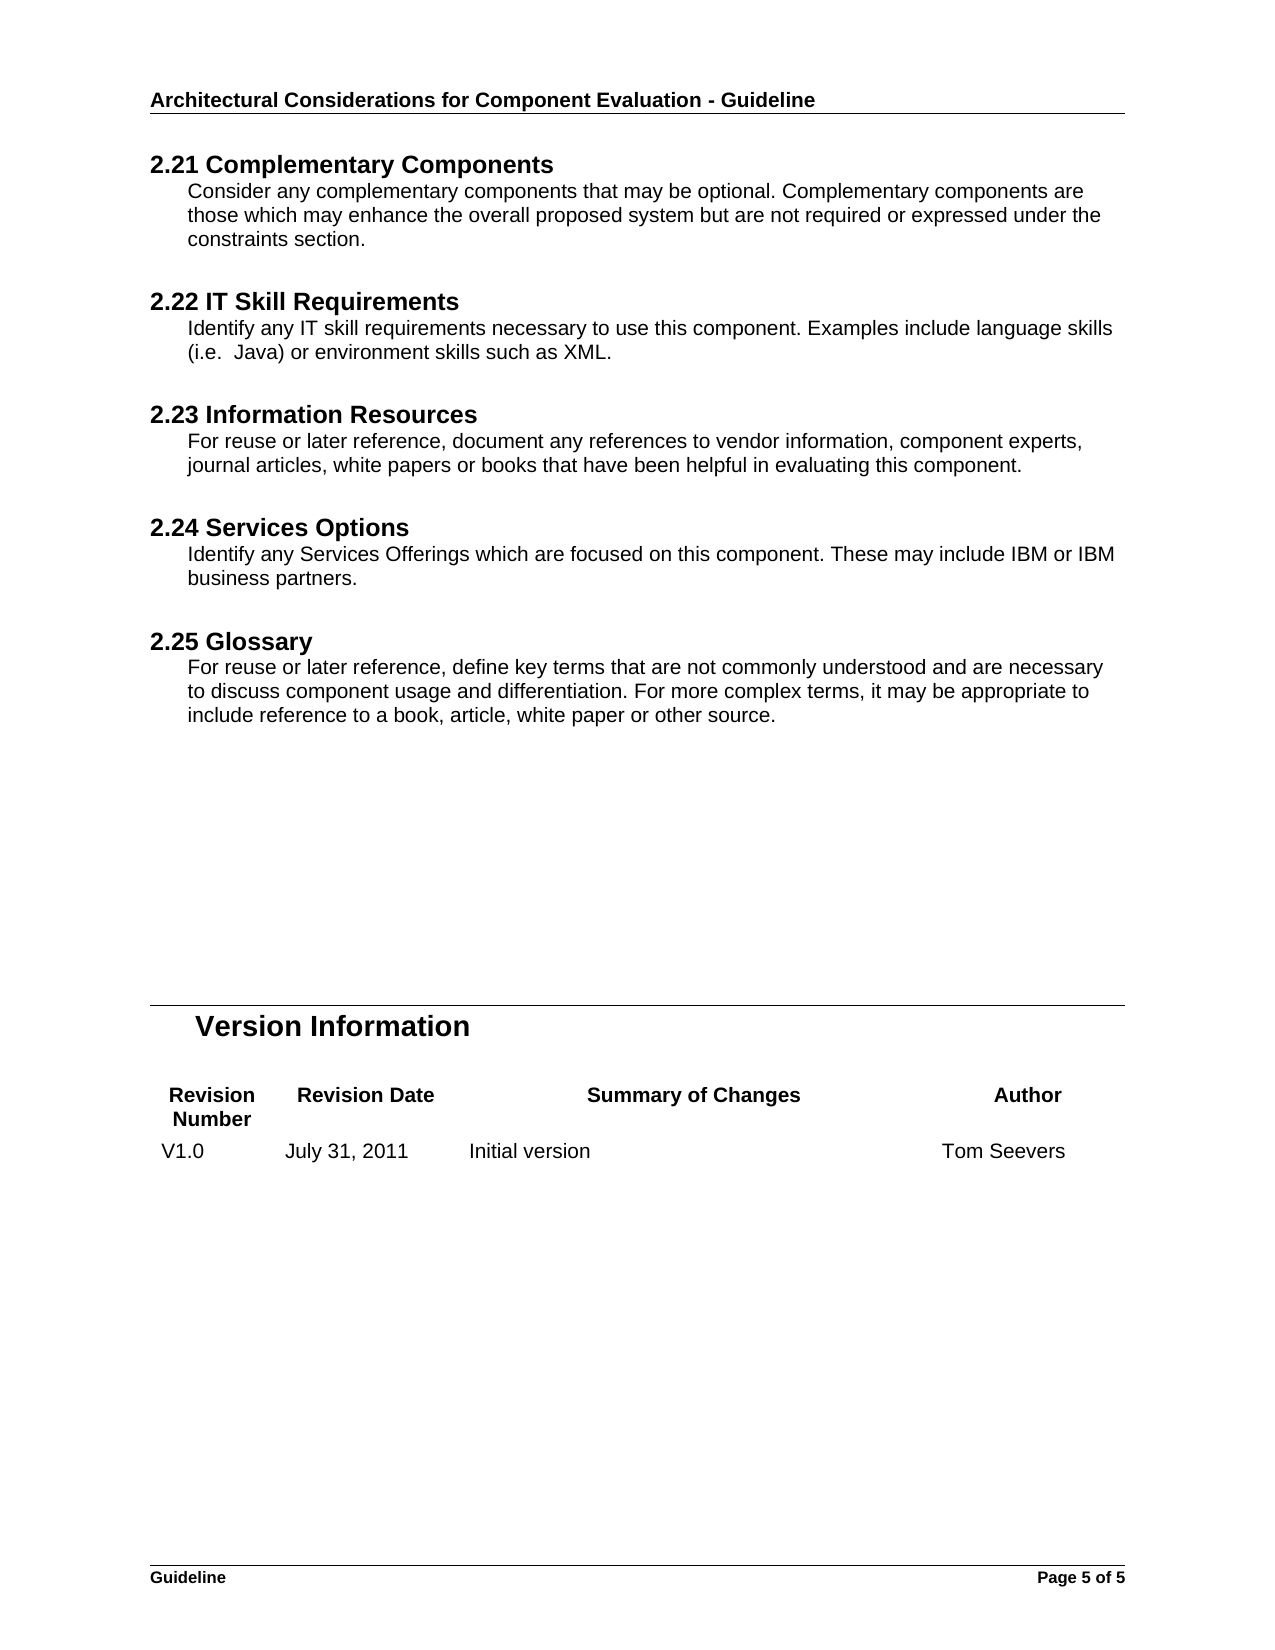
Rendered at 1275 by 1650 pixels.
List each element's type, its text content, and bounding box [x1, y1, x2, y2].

table_header Summary of Changes [458, 1079, 930, 1135]
subtitle 2.22 IT Skill Requirements [150, 287, 1125, 316]
table_cell V1.0 [150, 1135, 273, 1167]
text For reuse or later reference, document any references to vendor information, component experts, journal articles, white papers or books that have been helpful in evaluating this component. [187, 429, 1125, 477]
table_header Revision Date [274, 1079, 458, 1135]
text For reuse or later reference, define key terms that are not commonly understood and are necessary to discuss component usage and differentiation. For more complex terms, it may be appropriate to include reference to a book, article, white paper or other source. [187, 655, 1125, 727]
text Consider any complementary components that may be optional. Complementary components are those which may enhance the overall proposed system but are not required or expressed under the constraints section. [187, 179, 1125, 251]
text Identify any IT skill requirements necessary to use this component. Examples include language skills (i.e. Java) or environment skills such as XML. [187, 316, 1125, 364]
subtitle 2.24 Services Options [150, 513, 1125, 542]
text Identify any Services Offerings which are focused on this component. These may include IBM or IBM business partners. [187, 542, 1125, 590]
list Version Information [150, 1006, 1125, 1042]
table_cell Initial version [458, 1135, 930, 1167]
subtitle 2.23 Information Resources [150, 400, 1125, 429]
table_cell Tom Seevers [930, 1135, 1125, 1167]
table_header Revision Number [150, 1079, 273, 1135]
table_cell July 31, 2011 [274, 1135, 458, 1167]
subtitle 2.21 Complementary Components [150, 150, 1125, 179]
table_header Author [930, 1079, 1125, 1135]
subtitle 2.25 Glossary [150, 626, 1125, 655]
